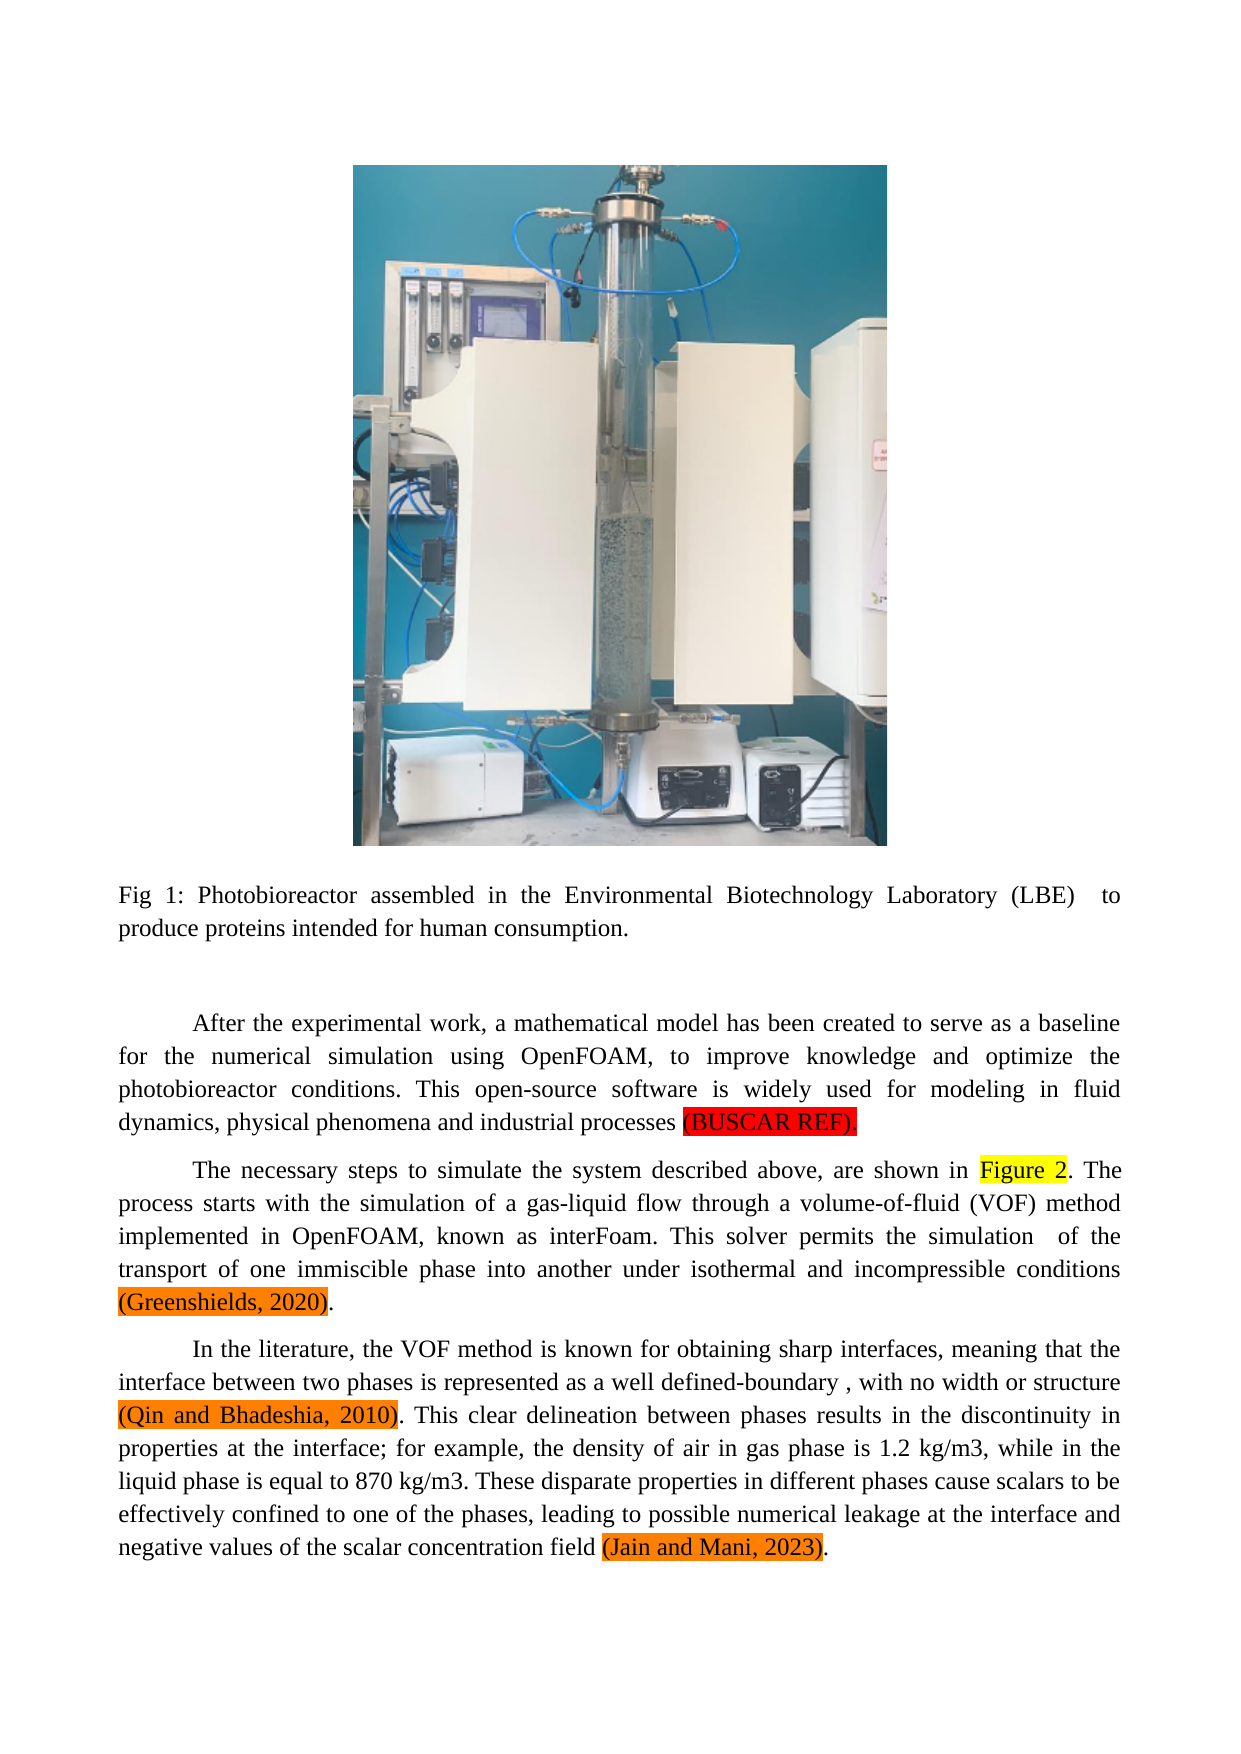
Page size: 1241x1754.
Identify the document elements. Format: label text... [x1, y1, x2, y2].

text In the literature, the VOF method is known for obtaining sharp interfaces, meaning that the interface between two phases is represented as a well defined-boundary , with no width or structure (Qin and Bhadeshia, 2010). This clear delineation between phases results in the discontinuity in properties at the interface; for example, the density of air in gas phase is 1.2 kg/m3, while in the liquid phase is equal to 870 kg/m3. These disparate properties in different phases cause scalars to be effectively confined to one of the phases, leading to possible numerical leakage at the interface and negative values of the scalar concentration field (Jain and Mani, 2023). [118, 1334, 1122, 1561]
text Fig 1: Photobioreactor assembled in the Environmental Biotechnology Laboratory (LBE) to produce proteins intended for human consumption. [118, 880, 1122, 942]
picture [353, 165, 888, 846]
text After the experimental work, a mathematical model has been created to serve as a baseline for the numerical simulation using OpenFOAM, to improve knowledge and optimize the photobioreactor conditions. This open-source software is widely used for modeling in fluid dynamics, physical phenomena and industrial processes (BUSCAR REF). [118, 1008, 1122, 1136]
text The necessary steps to simulate the system described above, are shown in Figure 2. The process starts with the simulation of a gas-liquid flow through a volume-of-fluid (VOF) method implemented in OpenFOAM, known as interFoam. This solver permits the simulation of the transport of one immiscible phase into another under isothermal and incompressible conditions (Greenshields, 2020). [118, 1155, 1122, 1316]
